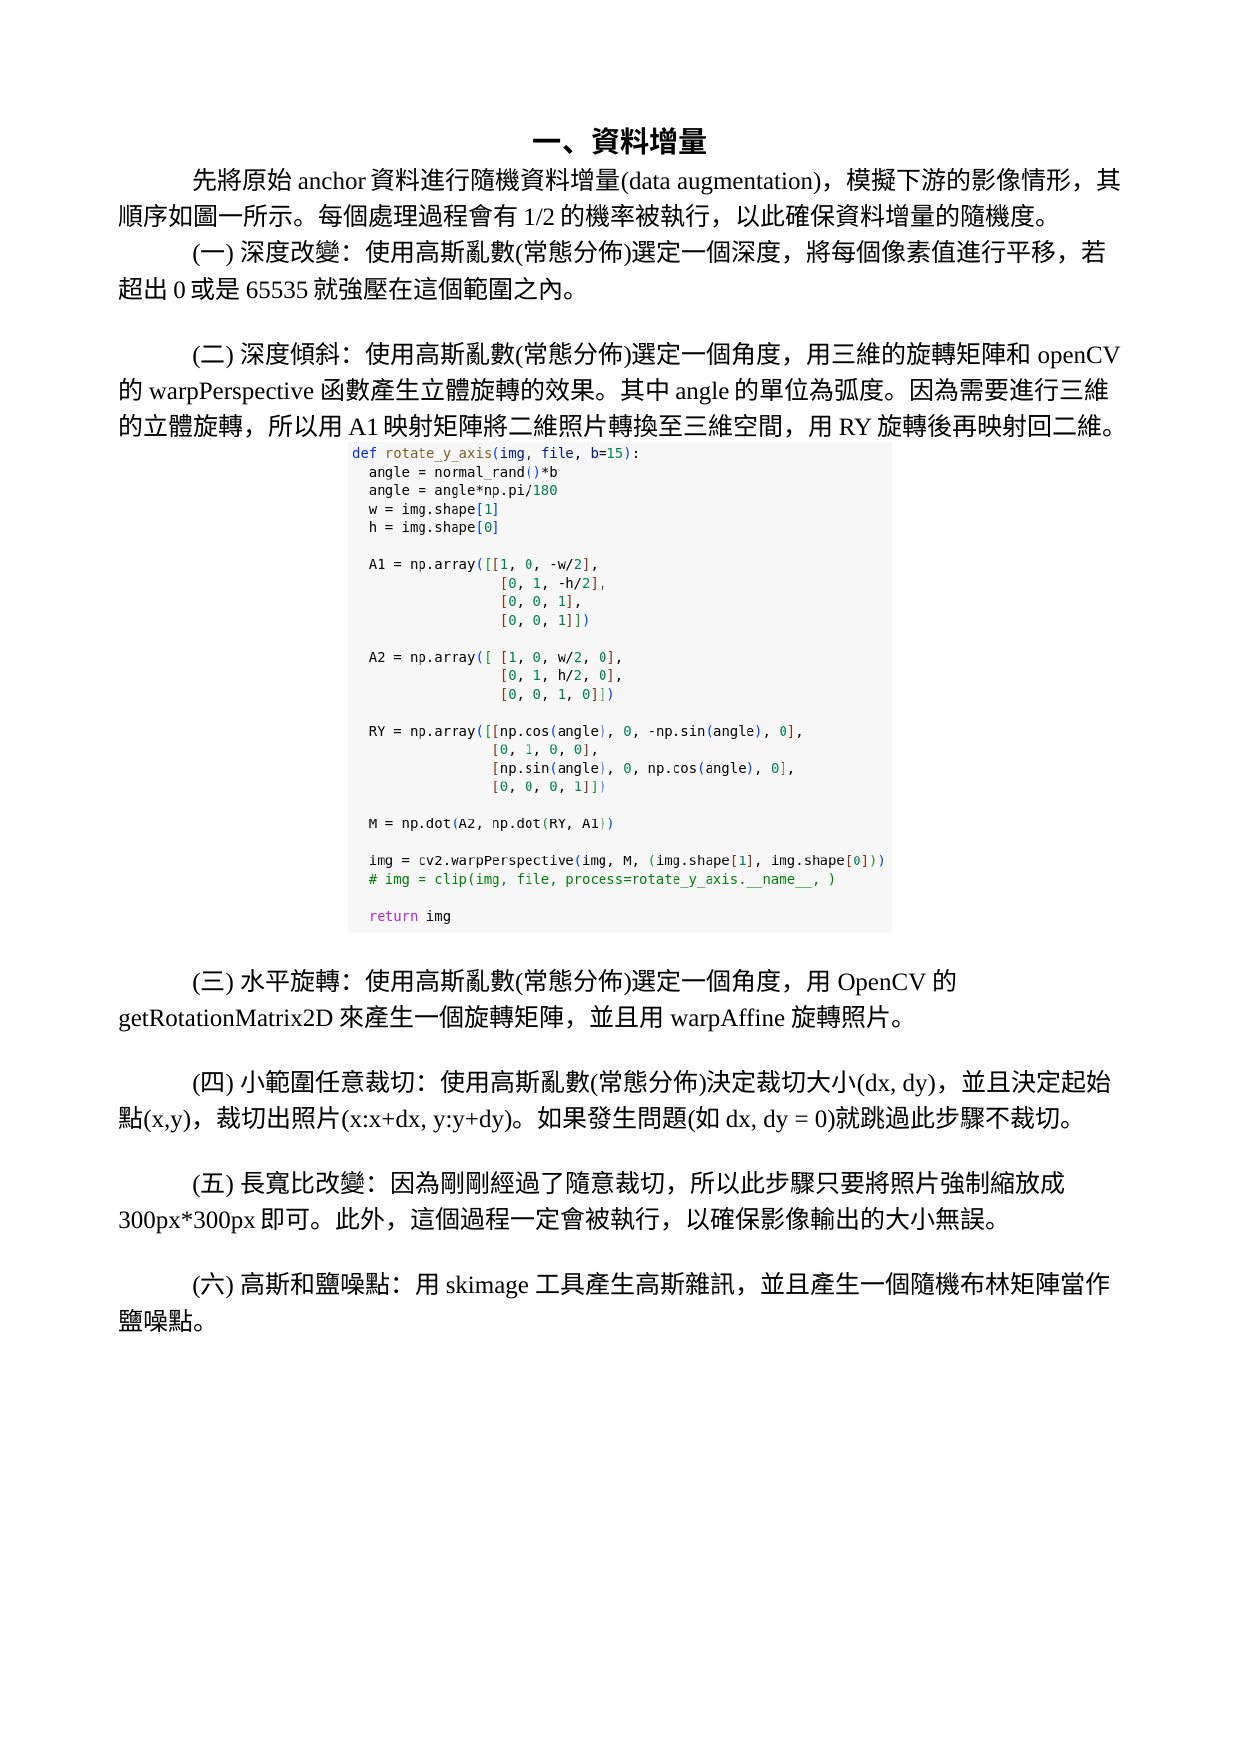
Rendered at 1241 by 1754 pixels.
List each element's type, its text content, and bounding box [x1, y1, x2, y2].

picture [348, 442, 893, 933]
text (四) 小範圍任意裁切：使用高斯亂數(常態分佈)決定裁切大小(dx, dy)，並且決定起始點(x,y)，裁切出照片(x:x+dx, y:y+dy)。如果發生問題(如dx, dy = 0)就跳過此步驟不裁切。 [118, 1062, 1122, 1135]
text 一、資料增量 [118, 118, 1122, 160]
text (五) 長寬比改變：因為剛剛經過了隨意裁切，所以此步驟只要將照片強制縮放成300px*300px即可。此外，這個過程一定會被執行，以確保影像輸出的大小無誤。 [118, 1164, 1122, 1236]
text (一) 深度改變：使用高斯亂數(常態分佈)選定一個深度，將每個像素值進行平移，若超出0或是65535就強壓在這個範圍之內。 [118, 233, 1122, 305]
text (二) 深度傾斜：使用高斯亂數(常態分佈)選定一個角度，用三維的旋轉矩陣和 openCV 的 warpPerspective 函數產生立體旋轉的效果。其中angle的單位為弧度。因為需要進行三維的立體旋轉，所以用A1映射矩陣將二維照片轉換至三維空間，用RY旋轉後再映射回二維。 [118, 334, 1122, 443]
text (三) 水平旋轉：使用高斯亂數(常態分佈)選定一個角度，用 OpenCV 的getRotationMatrix2D 來產生一個旋轉矩陣，並且用 warpAffine 旋轉照片。 [118, 961, 1122, 1034]
text 先將原始 anchor資料進行隨機資料增量(data augmentation)，模擬下游的影像情形，其順序如圖一所示。每個處理過程會有1/2的機率被執行，以此確保資料增量的隨機度。 [118, 160, 1122, 233]
text (六) 高斯和鹽噪點：用 skimage 工具產生高斯雜訊，並且產生一個隨機布林矩陣當作鹽噪點。 [118, 1265, 1122, 1337]
